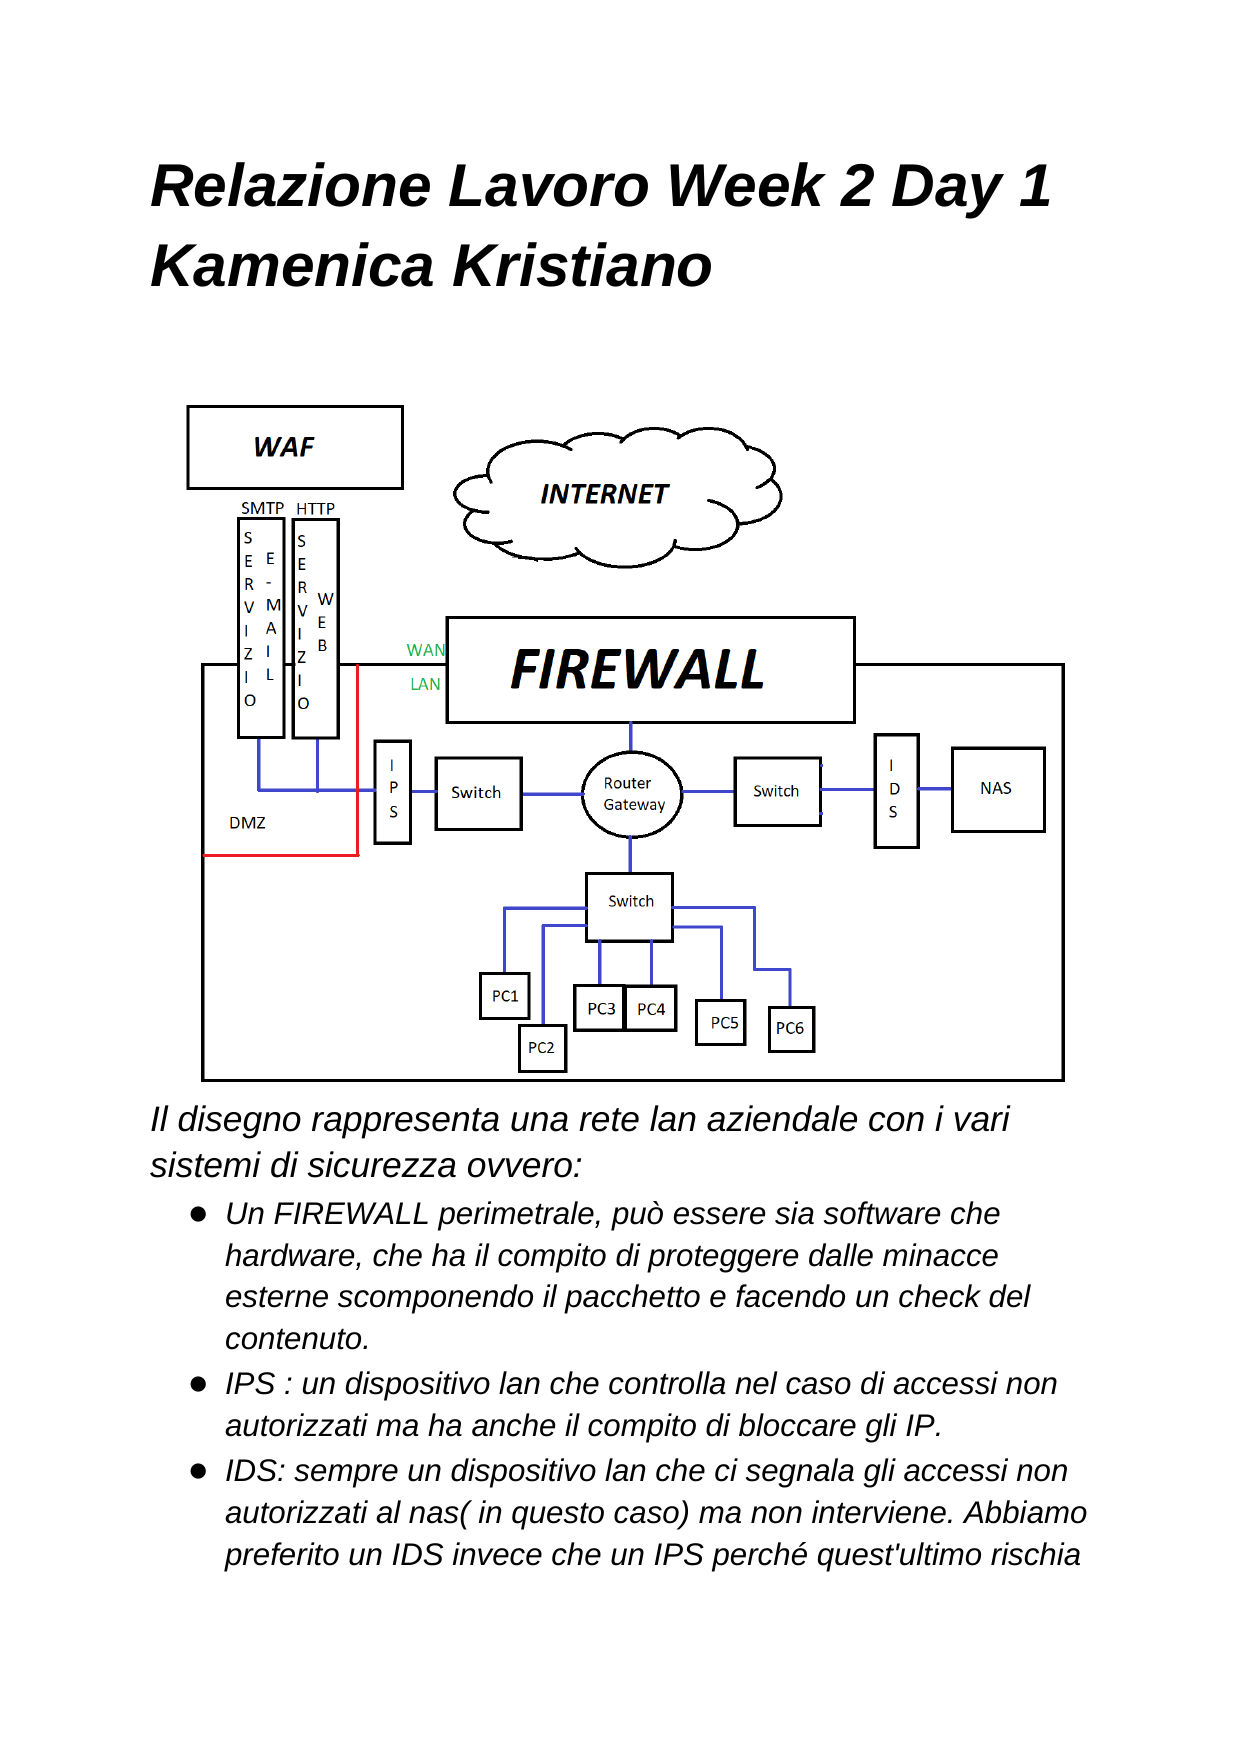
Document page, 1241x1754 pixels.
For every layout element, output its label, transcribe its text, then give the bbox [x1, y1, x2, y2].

text Il disegno rappresenta una rete lan aziendale con i vari sistemi di sicurezza ovvero: [150, 1098, 1090, 1185]
text Relazione Lavoro Week 2 Day 1 Kamenica Kristiano [150, 150, 1090, 299]
list IDS: sempre un dispositivo lan che ci segnala gli accessi non autorizzati al nas( in questo caso) ma non interviene. Abbiamo preferito un IDS invece che un IPS perché quest'ultimo rischia [187, 1448, 1090, 1572]
list IPS : un dispositivo lan che controlla nel caso di accessi non autorizzati ma ha anche il compito di bloccare gli IP. [187, 1361, 1090, 1443]
picture [150, 389, 1091, 1094]
list Un FIREWALL perimetrale, può essere sia software che hardware, che ha il compito di proteggere dalle minacce esterne scomponendo il pacchetto e facendo un check del contenuto. [187, 1191, 1090, 1356]
